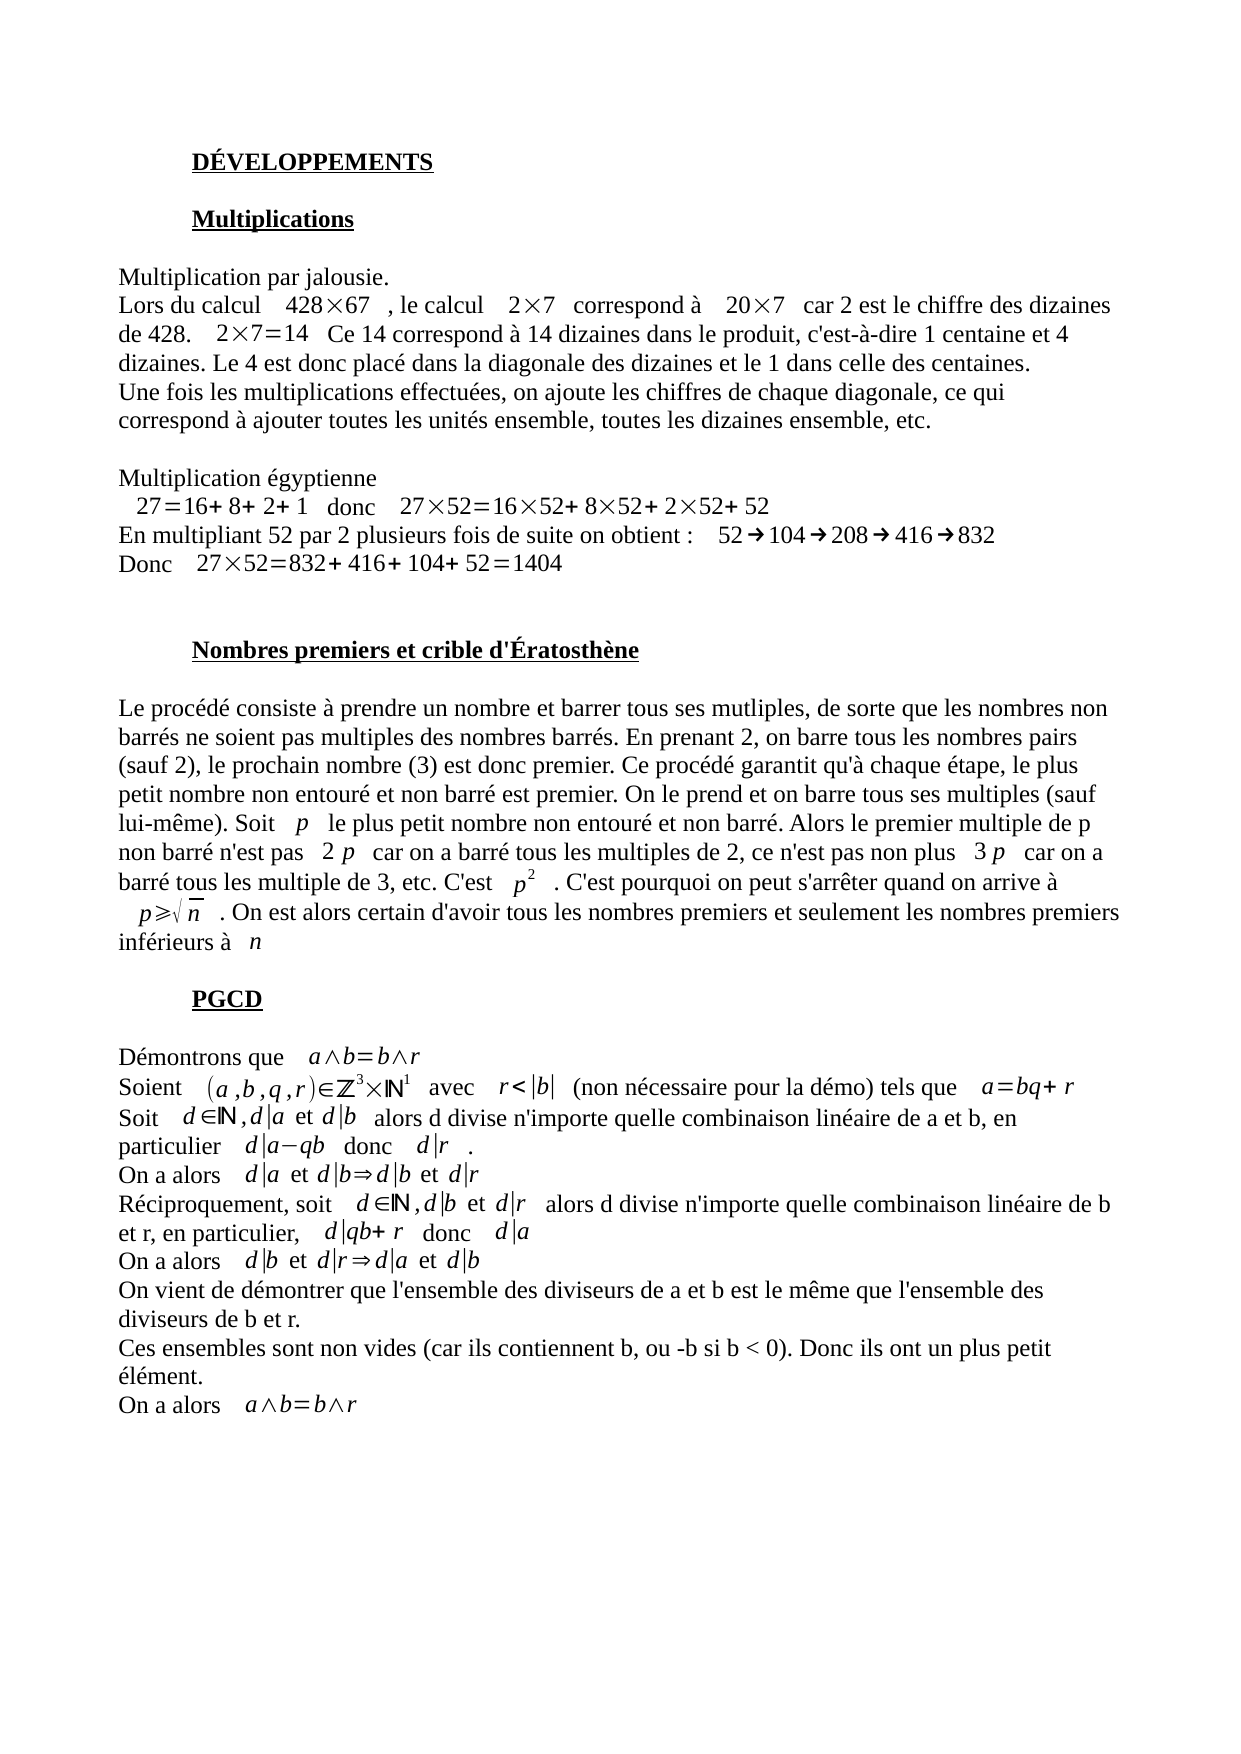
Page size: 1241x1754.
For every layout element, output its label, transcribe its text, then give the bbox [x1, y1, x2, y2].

text Multiplications [118, 204, 1122, 233]
text donc [118, 492, 1122, 521]
text Soit alors d divise n'importe quelle combinaison linéaire de a et b, en particulier donc . [118, 1103, 1122, 1160]
text Soient avec (non nécessaire pour la démo) tels que [118, 1070, 1122, 1103]
text Démontrons que [118, 1042, 1122, 1070]
text On a alors [118, 1390, 1122, 1419]
text Réciproquement, soit alors d divise n'importe quelle combinaison linéaire de b et r, en particulier, donc [118, 1189, 1122, 1246]
text En multipliant 52 par 2 plusieurs fois de suite on obtient : [118, 521, 1122, 549]
text Multiplication égyptienne [118, 463, 1122, 492]
text DÉVELOPPEMENTS [118, 147, 1122, 176]
text Ces ensembles sont non vides (car ils contiennent b, ou -b si b < 0). Donc ils ont un plus petit élément. [118, 1333, 1122, 1390]
text On vient de démontrer que l'ensemble des diviseurs de a et b est le même que l'ensemble des diviseurs de b et r. [118, 1275, 1122, 1333]
text Nombres premiers et crible d'Ératosthène [118, 636, 1122, 664]
text Une fois les multiplications effectuées, on ajoute les chiffres de chaque diagonale, ce qui correspond à ajouter toutes les unités ensemble, toutes les dizaines ensemble, etc. [118, 377, 1122, 434]
text Donc [118, 549, 1122, 578]
text Le procédé consiste à prendre un nombre et barrer tous ses mutliples, de sorte que les nombres non barrés ne soient pas multiples des nombres barrés. En prenant 2, on barre tous les nombres pairs (sauf 2), le prochain nombre (3) est donc premier. Ce procédé garantit qu'à chaque étape, le plus petit nombre non entouré et non barré est premier. On le prend et on barre tous ses multiples (sauf lui-même). Soitle plus petit nombre non entouré et non barré. Alors le premier multiple de p non barré n'est pascar on a barré tous les multiples de 2, ce n'est pas non pluscar on a barré tous les multiple de 3, etc. C'est. C'est pourquoi on peut s'arrêter quand on arrive à . On est alors certain d'avoir tous les nombres premiers et seulement les nombres premiers inférieurs à [118, 693, 1122, 955]
text On a alors [118, 1160, 1122, 1189]
text Lors du calcul , le calcul correspond à car 2 est le chiffre des dizaines de 428. Ce 14 correspond à 14 dizaines dans le produit, c'est-à-dire 1 centaine et 4 dizaines. Le 4 est donc placé dans la diagonale des dizaines et le 1 dans celle des centaines. [118, 291, 1122, 377]
text Multiplication par jalousie. [118, 262, 1122, 291]
text On a alors [118, 1246, 1122, 1275]
text PGCD [118, 984, 1122, 1013]
